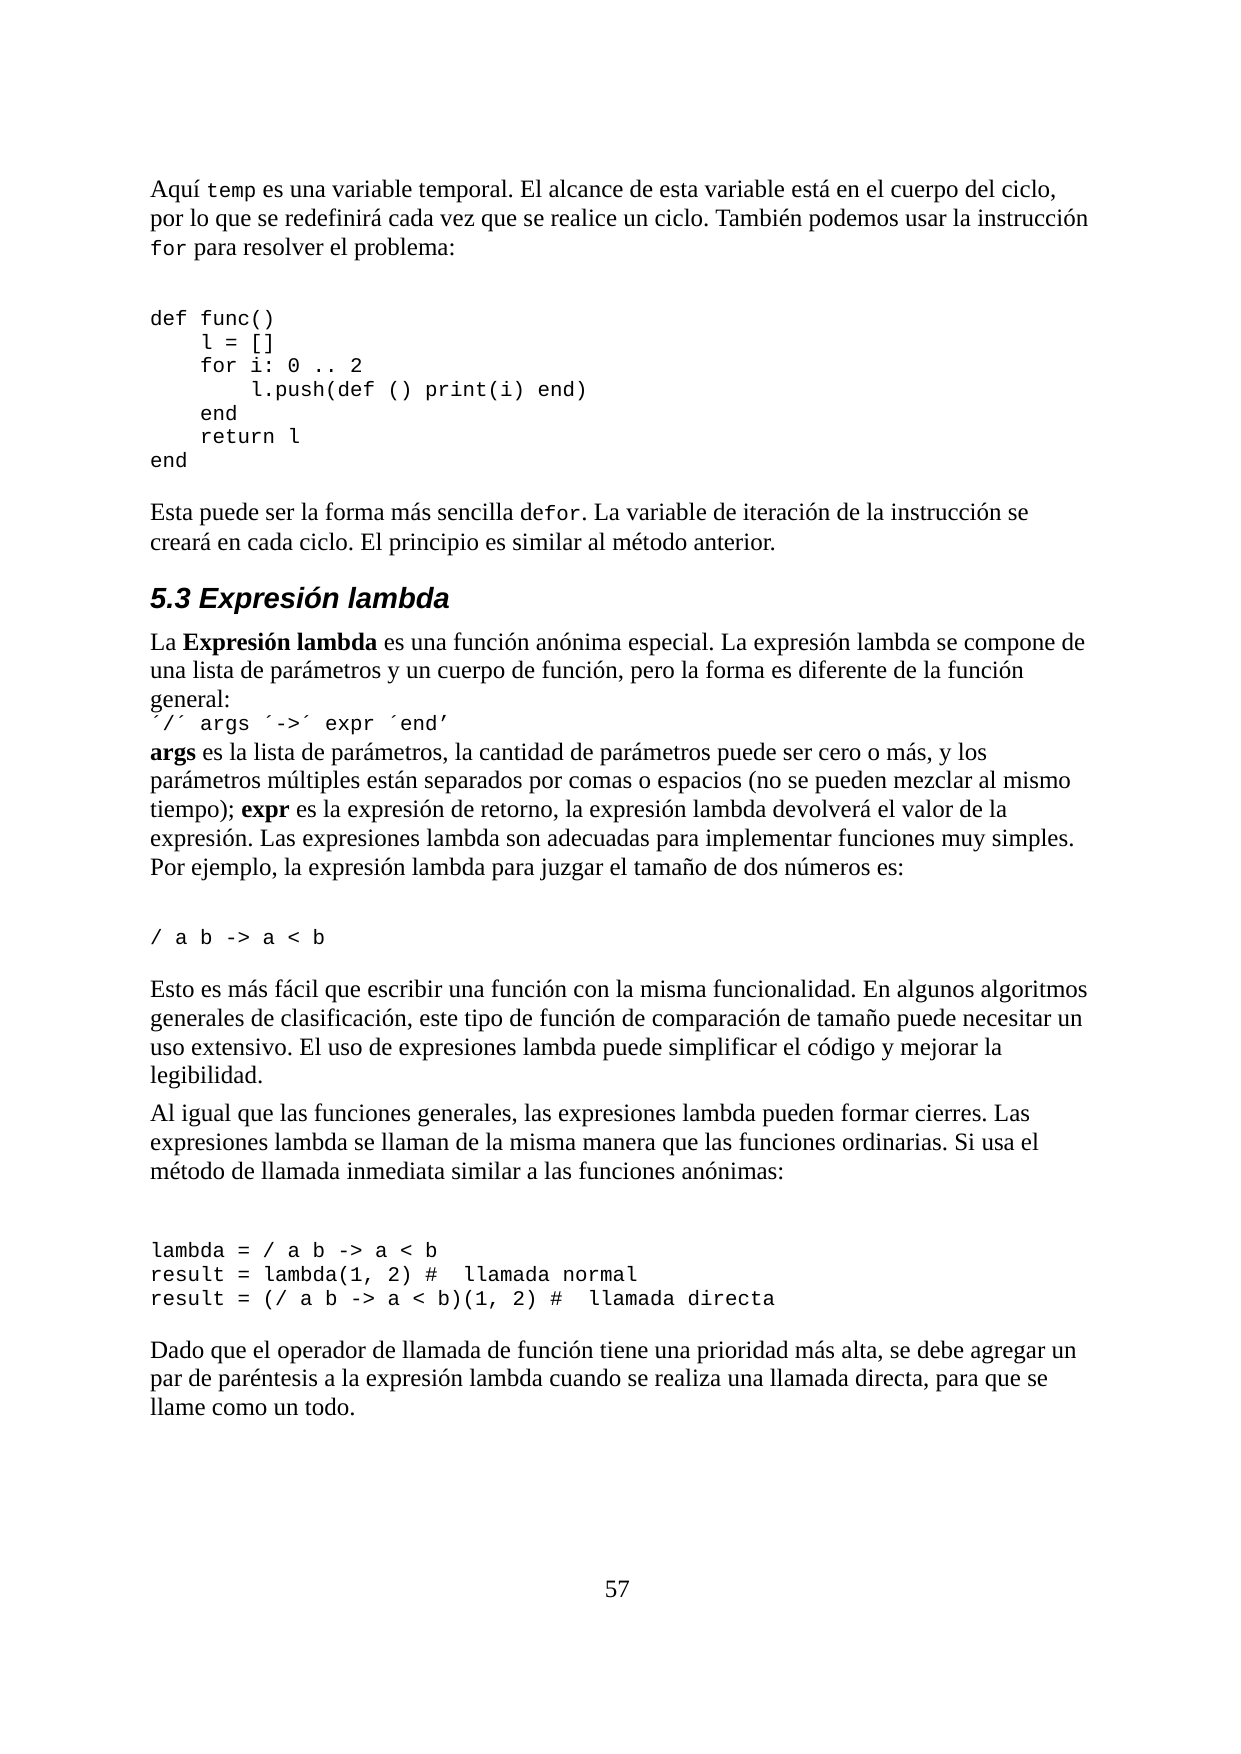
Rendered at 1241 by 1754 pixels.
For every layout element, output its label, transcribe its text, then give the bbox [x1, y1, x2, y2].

text Aquí temp es una variable temporal. El alcance de esta variable está en el cuerpo del ciclo, por lo que se redefinirá cada vez que se realice un ciclo. También podemos usar la instrucción for para resolver el problema: [150, 174, 1090, 262]
subtitle 5.3 Expresión lambda [150, 581, 1090, 614]
text Esto es más fácil que escribir una función con la misma funcionalidad. En algunos algoritmos generales de clasificación, este tipo de función de comparación de tamaño puede necesitar un uso extensivo. El uso de expresiones lambda puede simplificar el código y mejorar la legibilidad. [150, 974, 1090, 1089]
text / a b -> a < b [150, 927, 1090, 951]
text args es la lista de parámetros, la cantidad de parámetros puede ser cero o más, y los parámetros múltiples están separados por comas o espacios (no se pueden mezclar al mismo tiempo); expr es la expresión de retorno, la expresión lambda devolverá el valor de la expresión. Las expresiones lambda son adecuadas para implementar funciones muy simples. Por ejemplo, la expresión lambda para juzgar el tamaño de dos números es: [150, 737, 1090, 880]
text return l [150, 426, 1090, 450]
text Dado que el operador de llamada de función tiene una prioridad más alta, se debe agregar un par de paréntesis a la expresión lambda cuando se realiza una llamada directa, para que se llame como un todo. [150, 1335, 1090, 1421]
text Al igual que las funciones generales, las expresiones lambda pueden formar cierres. Las expresiones lambda se llaman de la misma manera que las funciones ordinarias. Si usa el método de llamada inmediata similar a las funciones anónimas: [150, 1098, 1090, 1184]
text Esta puede ser la forma más sencilla defor. La variable de iteración de la instrucción se creará en cada ciclo. El principio es similar al método anterior. [150, 497, 1090, 556]
text l.push(def () print(i) end) [150, 379, 1090, 403]
text end [150, 450, 1090, 474]
text result = (/ a b -> a < b)(1, 2) # llamada directa [150, 1287, 1090, 1311]
text end [150, 403, 1090, 426]
text def func() [150, 308, 1090, 332]
text l = [] [150, 332, 1090, 356]
text ´/´ args ´->´ expr ´end’ [150, 713, 1090, 737]
text lambda = / a b -> a < b [150, 1240, 1090, 1264]
text for i: 0 .. 2 [150, 356, 1090, 379]
text La Expresión lambda es una función anónima especial. La expresión lambda se compone de una lista de parámetros y un cuerpo de función, pero la forma es diferente de la función general: [150, 627, 1090, 713]
text result = lambda(1, 2) # llamada normal [150, 1264, 1090, 1287]
